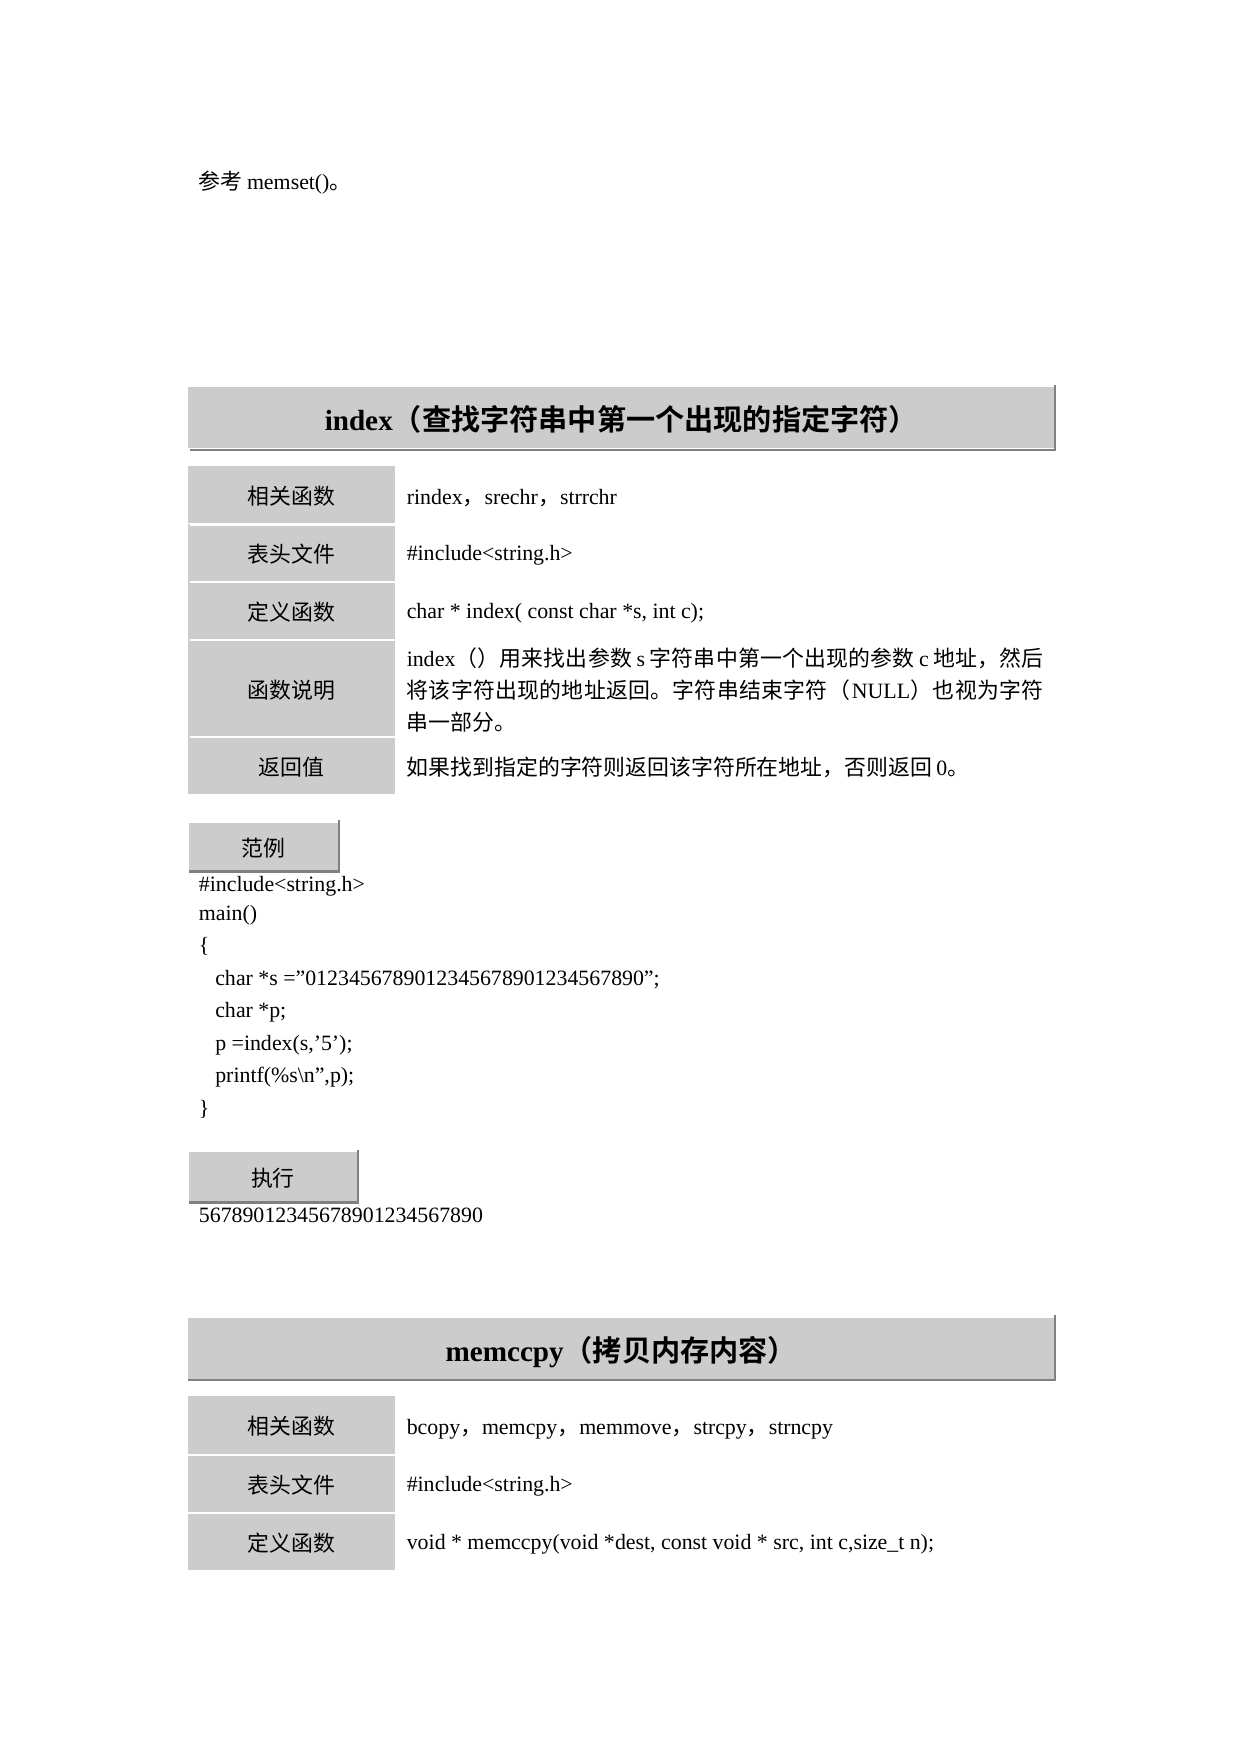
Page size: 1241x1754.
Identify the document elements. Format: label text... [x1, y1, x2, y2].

table_cell 相关函数 [188, 1396, 395, 1454]
table_cell #include<string.h> [395, 524, 1055, 581]
table_cell rindex，srechr，strrchr [395, 466, 1055, 523]
table_cell [340, 820, 1055, 870]
table_cell [188, 1381, 1055, 1396]
table_cell 函数说明 [188, 639, 395, 736]
table_cell 定义函数 [188, 581, 395, 639]
table_cell 范例 [189, 823, 338, 870]
table_cell 相关函数 [188, 466, 395, 523]
table_cell 参考memset()。 [188, 162, 1055, 255]
table_cell index（）用来找出参数s字符串中第一个出现的参数c地址，然后将该字符出现的地址返回。字符串结束字符（NULL）也视为字符串一部分。 [395, 639, 1055, 736]
table_cell 定义函数 [188, 1514, 395, 1570]
table_cell 执行 [189, 1152, 357, 1201]
table_cell [188, 449, 1055, 466]
table_cell 56789012345678901234567890 [188, 1201, 1055, 1283]
table_cell 返回值 [188, 736, 395, 794]
table_header index（查找字符串中第一个出现的指定字符） [188, 387, 1054, 448]
table_cell char * index( const char *s, int c); [395, 581, 1055, 639]
table_cell 表头文件 [188, 1456, 395, 1512]
table_cell #include<string.h> main() { char *s =”0123456789012345678901234567890”; char *p; p =index(s,’5’); printf(%s\n”,p); } [188, 870, 1055, 1150]
table_cell 如果找到指定的字符则返回该字符所在地址，否则返回0。 [395, 736, 1055, 794]
table_cell [359, 1150, 1055, 1201]
table_cell #include<string.h> [395, 1454, 1055, 1512]
table_cell [188, 794, 1055, 820]
table_cell 表头文件 [188, 524, 395, 581]
table_header memccpy（拷贝内存内容） [188, 1318, 1054, 1379]
table_cell bcopy，memcpy，memmove，strcpy，strncpy [395, 1396, 1055, 1454]
table_cell void * memccpy(void *dest, const void * src, int c,size_t n); [395, 1512, 1055, 1570]
